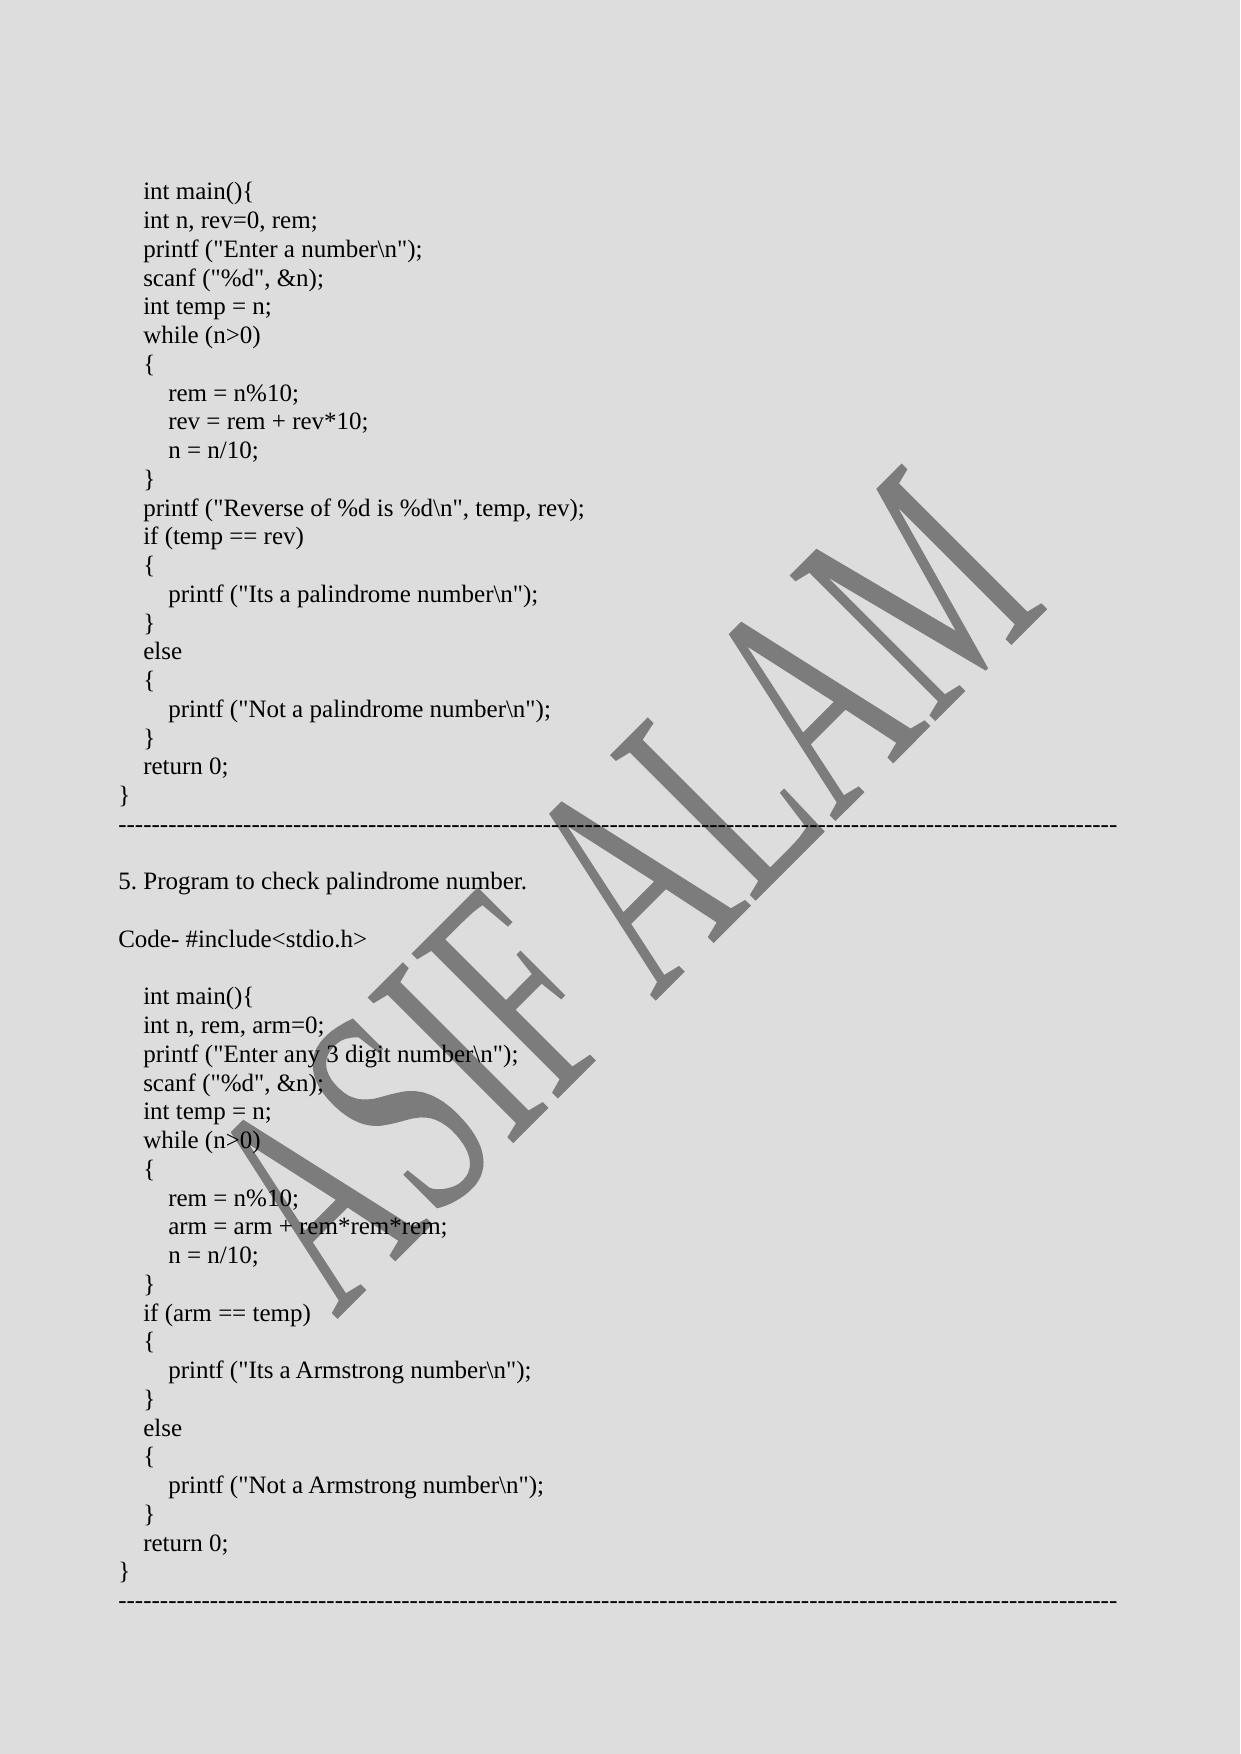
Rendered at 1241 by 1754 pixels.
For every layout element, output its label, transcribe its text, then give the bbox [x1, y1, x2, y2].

text printf ("Not a Armstrong number\n"); [118, 1470, 1122, 1499]
text [300, 1154, 469, 1183]
text [923, 550, 968, 579]
text [821, 550, 926, 579]
text rem = n%10; [346, 1183, 1122, 1211]
text } [118, 723, 641, 751]
text rev = rem + rev*10; [118, 406, 1122, 435]
text [327, 1068, 487, 1096]
text printf ("Enter any 3 digit number\n"); [459, 1039, 547, 1068]
text printf ("Its a palindrome number\n"); [118, 579, 843, 608]
text while (n>0) [118, 1125, 244, 1154]
text [907, 723, 1122, 751]
text arm = arm + rem*rem*rem; [317, 1211, 395, 1240]
text ------------------------------------------------------------------------------------------------------------------------ [118, 809, 564, 838]
text [257, 1154, 307, 1183]
text [763, 866, 1122, 895]
text } [118, 1269, 336, 1298]
text else [118, 636, 747, 665]
text [798, 723, 811, 731]
text [446, 924, 637, 953]
text scanf ("%d", &n); [118, 263, 1122, 291]
text [766, 636, 900, 665]
text n = n/10; [118, 435, 1122, 464]
text [516, 1096, 1122, 1125]
text rem = n%10; [118, 378, 1122, 406]
text return 0; [118, 751, 656, 780]
text int temp = n; [118, 291, 1122, 320]
text ------------------------------------------------------------------------------------------------------------------------ [576, 809, 714, 838]
text arm = arm + rem*rem*rem; [293, 1211, 323, 1229]
text [655, 751, 821, 780]
text [816, 751, 1122, 780]
text [401, 981, 489, 1010]
text rem = n%10; [118, 1183, 280, 1211]
text int n, rev=0, rem; [118, 205, 1122, 234]
text { [118, 665, 766, 694]
text printf ("Enter a number\n"); [118, 234, 1122, 263]
text while (n>0) [469, 1125, 1122, 1154]
text [760, 665, 820, 694]
text arm = arm + rem*rem*rem; [118, 1211, 299, 1240]
text if (arm == temp) [118, 1298, 1122, 1326]
text printf ("Reverse of %d is %d\n", temp, rev); [118, 493, 893, 521]
text [488, 1068, 559, 1096]
text } [118, 1556, 1122, 1585]
text [1022, 608, 1122, 636]
text [888, 636, 974, 665]
text [632, 924, 1122, 953]
text [435, 1096, 515, 1125]
text [517, 1010, 1122, 1039]
text [488, 981, 523, 999]
text n = n/10; [118, 1240, 317, 1269]
text while (n>0) [254, 1125, 467, 1154]
text ------------------------------------------------------------------------------------------------------------------------ [118, 1585, 1122, 1614]
text ------------------------------------------------------------------------------------------------------------------------ [713, 809, 805, 838]
text [900, 464, 1122, 493]
text if (temp == rev) [118, 521, 909, 550]
text { [118, 1441, 1122, 1470]
text [478, 1154, 1122, 1183]
text [644, 723, 803, 751]
text int main(){ [118, 981, 401, 1010]
text printf ("Not a palindrome number\n"); [118, 694, 785, 723]
text [971, 636, 1122, 665]
text [812, 665, 929, 694]
text [858, 694, 1122, 723]
text [904, 723, 918, 728]
text [939, 579, 997, 608]
text } [118, 1384, 1122, 1413]
text { [118, 349, 1122, 378]
text [955, 608, 1014, 636]
text arm = arm + rem*rem*rem; [390, 1211, 1122, 1240]
text [430, 1010, 518, 1039]
text [996, 579, 1122, 608]
text printf ("Enter any 3 digit number\n"); [118, 1039, 322, 1068]
text [938, 521, 1122, 550]
text [595, 866, 653, 895]
text printf ("Its a Armstrong number\n"); [118, 1355, 1122, 1384]
text int n, rem, arm=0; [118, 1010, 430, 1039]
text [812, 723, 895, 751]
text return 0; [118, 1528, 1122, 1556]
text [392, 1118, 443, 1125]
text { [118, 1326, 1122, 1355]
text while (n>0) [118, 320, 1122, 349]
text { [118, 1154, 262, 1183]
text printf ("Enter any 3 digit number\n"); [546, 1039, 1122, 1068]
text [834, 582, 877, 608]
text [779, 694, 832, 723]
text [835, 780, 1122, 809]
text [910, 493, 1122, 521]
text [919, 608, 954, 629]
text rem = n%10; [275, 1183, 334, 1211]
text [860, 608, 925, 636]
text ------------------------------------------------------------------------------------------------------------------------ [805, 809, 1122, 838]
text else [118, 1413, 1122, 1441]
text } [118, 464, 900, 493]
text } [118, 780, 685, 809]
text [870, 579, 942, 608]
text scanf ("%d", &n); [118, 1068, 324, 1096]
text printf ("Enter any 3 digit number\n"); [327, 1039, 459, 1068]
text [750, 649, 774, 665]
text [562, 1068, 1122, 1096]
text } [118, 608, 871, 636]
text } [118, 1499, 1122, 1528]
text [917, 665, 1122, 694]
text [907, 521, 939, 550]
text int temp = n; [118, 1096, 363, 1125]
text [314, 1240, 1122, 1269]
text Code- #include<stdio.h> [118, 924, 440, 953]
text [517, 981, 1122, 1010]
text [666, 866, 757, 895]
text [331, 1269, 1122, 1298]
text { [118, 550, 814, 579]
text int main(){ [118, 176, 1122, 205]
text 5. Program to check palindrome number. [118, 866, 600, 895]
text [967, 550, 1122, 579]
text [684, 780, 836, 809]
